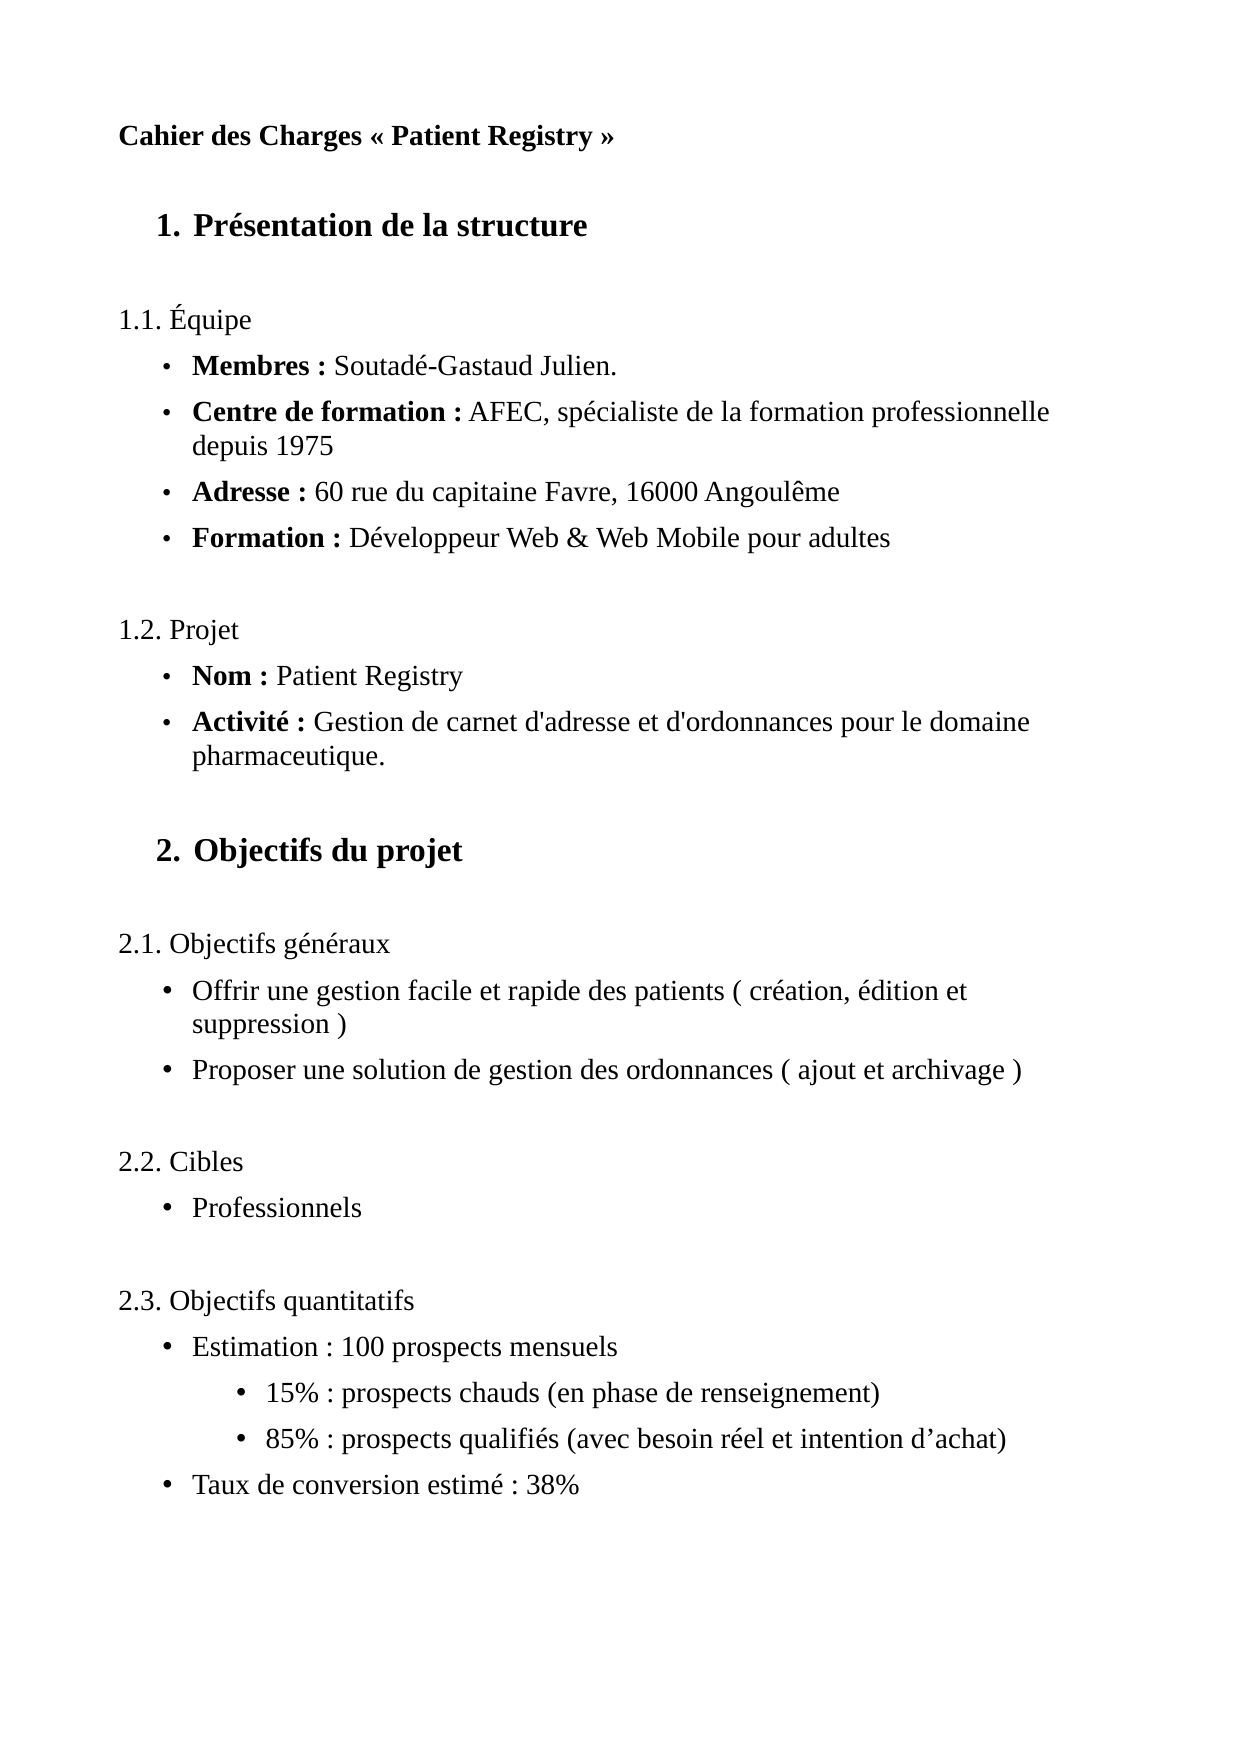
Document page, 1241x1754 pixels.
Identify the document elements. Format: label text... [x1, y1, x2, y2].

list Professionnels [162, 1191, 1122, 1224]
list Objectifs du projet [156, 830, 1122, 868]
list 85% : prospects qualifiés (avec besoin réel et intention d’achat) [236, 1421, 1122, 1455]
list Nom : Patient Registry [162, 658, 1122, 692]
list Proposer une solution de gestion des ordonnances ( ajout et archivage ) [162, 1052, 1122, 1086]
list Estimation : 100 prospects mensuels [162, 1329, 1122, 1362]
text 1.2. Projet [118, 612, 1122, 646]
text Cahier des Charges « Patient Registry » [118, 118, 1122, 152]
text 2.1. Objectifs généraux [118, 927, 1122, 960]
list Activité : Gestion de carnet d'adresse et d'ordonnances pour le domaine pharmaceutique. [162, 704, 1122, 771]
list Présentation de la structure [156, 205, 1122, 244]
list Offrir une gestion facile et rapide des patients ( création, édition et suppression ) [162, 973, 1122, 1040]
text 1.1. Équipe [118, 302, 1122, 336]
list Taux de conversion estimé : 38% [162, 1467, 1122, 1501]
list Membres : Soutadé-Gastaud Julien. [162, 348, 1122, 382]
text 2.3. Objectifs quantitatifs [118, 1283, 1122, 1316]
text 2.2. Cibles [118, 1144, 1122, 1178]
list Centre de formation : AFEC, spécialiste de la formation professionnelle depuis 1975 [162, 394, 1122, 461]
list Formation : Développeur Web & Web Mobile pour adultes [162, 520, 1122, 553]
list Adresse : 60 rue du capitaine Favre, 16000 Angoulême [162, 474, 1122, 507]
list 15% : prospects chauds (en phase de renseignement) [236, 1375, 1122, 1409]
